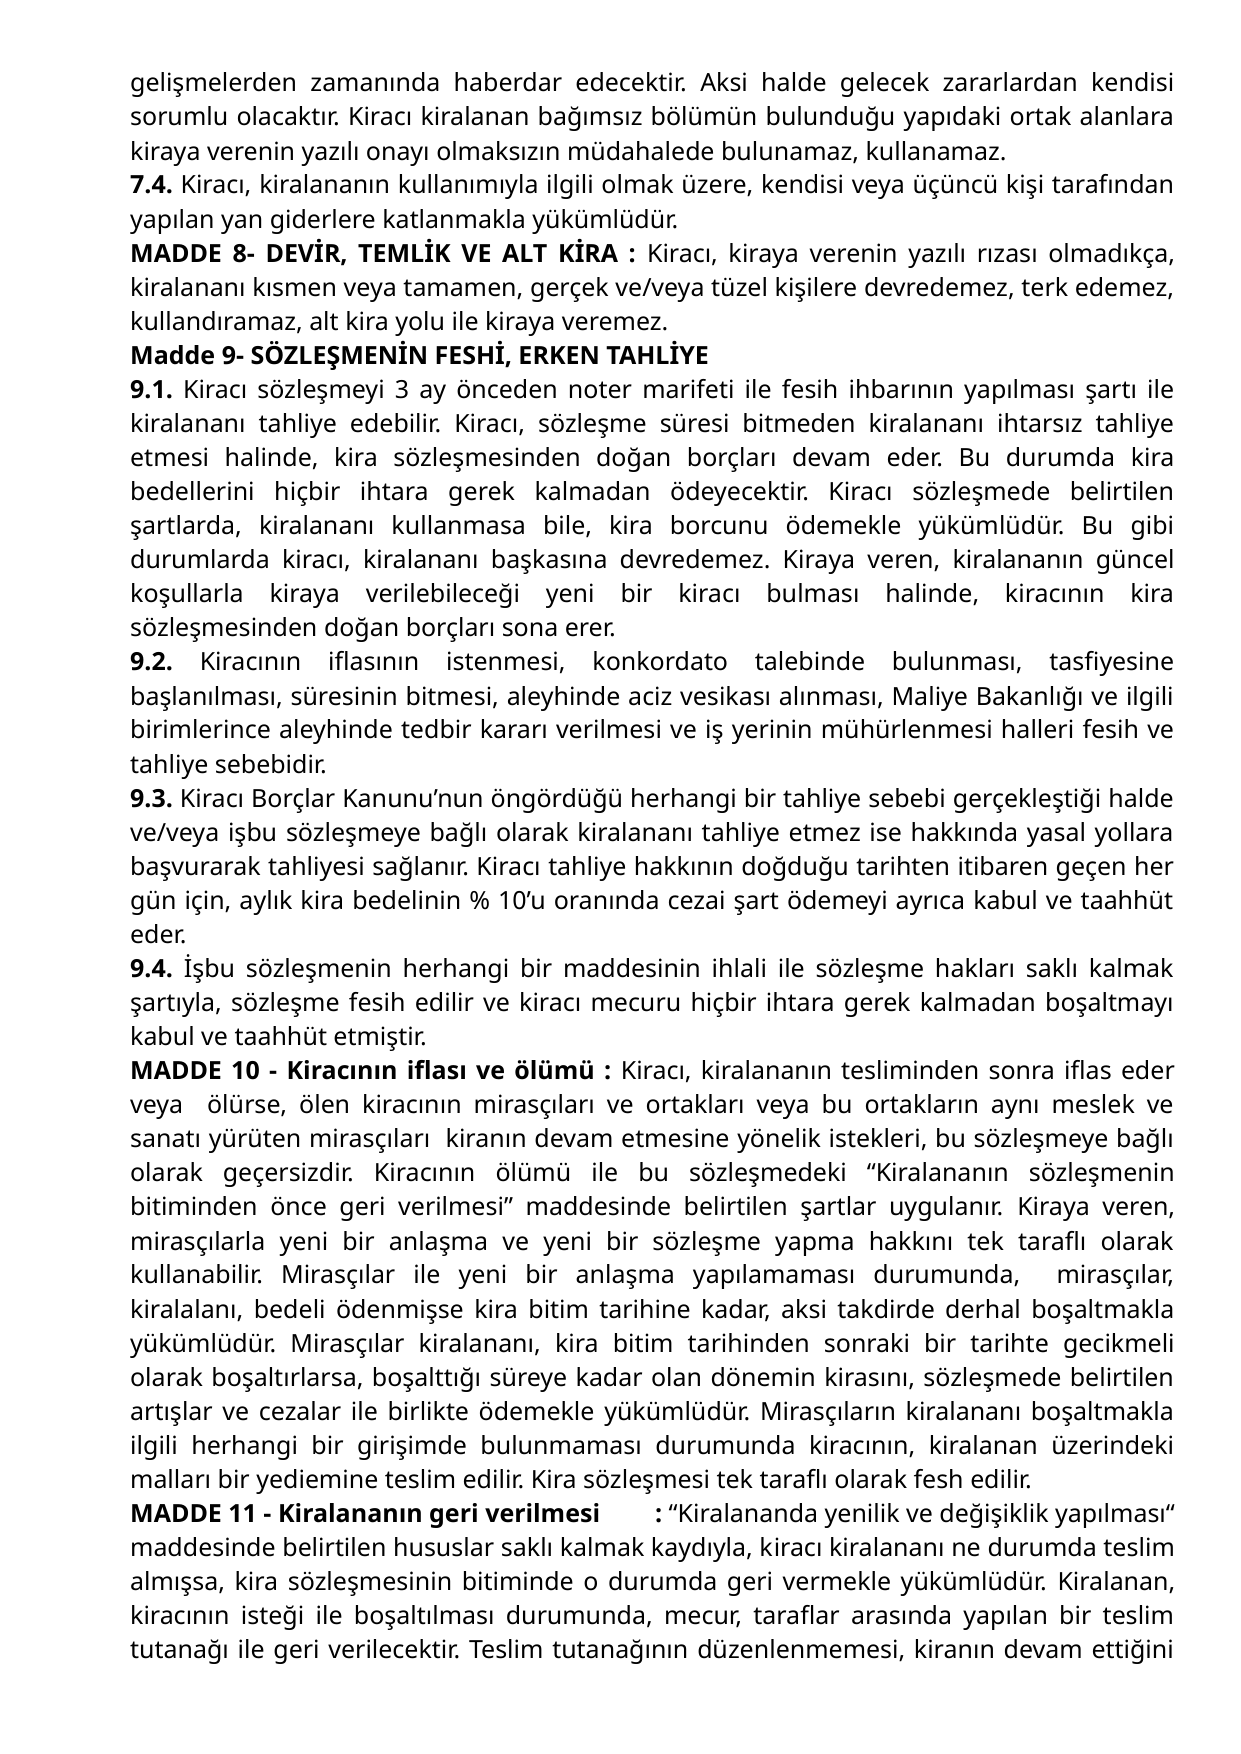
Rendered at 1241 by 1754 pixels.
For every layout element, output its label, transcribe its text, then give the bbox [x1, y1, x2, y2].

text 7.4. Kiracı, kiralananın kullanımıyla ilgili olmak üzere, kendisi veya üçüncü kişi tarafından yapılan yan giderlere katlanmakla yükümlüdür. [130, 167, 1175, 235]
text Madde 9- SÖZLEŞMENİN FESHİ, ERKEN TAHLİYE [130, 337, 1175, 372]
list 9.4. İşbu sözleşmenin herhangi bir maddesinin ihlali ile sözleşme hakları saklı kalmak şartıyla, sözleşme fesih edilir ve kiracı mecuru hiçbir ihtara gerek kalmadan boşaltmayı kabul ve taahhüt etmiştir. [130, 951, 1175, 1053]
text gelişmelerden zamanında haberdar edecektir. Aksi halde gelecek zararlardan kendisi sorumlu olacaktır. Kiracı kiralanan bağımsız bölümün bulunduğu yapıdaki ortak alanlara kiraya verenin yazılı onayı olmaksızın müdahalede bulunamaz, kullanamaz. [130, 65, 1175, 167]
text MADDE 11 - Kiralananın geri verilmesi : “Kiralananda yenilik ve değişiklik yapılması“ maddesinde belirtilen hususlar saklı kalmak kaydıyla, kiracı kiralananı ne durumda teslim almışsa, kira sözleşmesinin bitiminde o durumda geri vermekle yükümlüdür. Kiralanan, kiracının isteği ile boşaltılması durumunda, mecur, taraflar arasında yapılan bir teslim tutanağı ile geri verilecektir. Teslim tutanağının düzenlenmemesi, kiranın devam ettiğini [130, 1496, 1175, 1666]
text 9.2. Kiracının iflasının istenmesi, konkordato talebinde bulunması, tasfiyesine başlanılması, süresinin bitmesi, aleyhinde aciz vesikası alınması, Maliye Bakanlığı ve ilgili birimlerince aleyhinde tedbir kararı verilmesi ve iş yerinin mühürlenmesi halleri fesih ve tahliye sebebidir. [130, 644, 1175, 780]
text 9.1. Kiracı sözleşmeyi 3 ay önceden noter marifeti ile fesih ihbarının yapılması şartı ile kiralananı tahliye edebilir. Kiracı, sözleşme süresi bitmeden kiralananı ihtarsız tahliye etmesi halinde, kira sözleşmesinden doğan borçları devam eder. Bu durumda kira bedellerini hiçbir ihtara gerek kalmadan ödeyecektir. Kiracı sözleşmede belirtilen şartlarda, kiralananı kullanmasa bile, kira borcunu ödemekle yükümlüdür. Bu gibi durumlarda kiracı, kiralananı başkasına devredemez. Kiraya veren, kiralananın güncel koşullarla kiraya verilebileceği yeni bir kiracı bulması halinde, kiracının kira sözleşmesinden doğan borçları sona erer. [130, 372, 1175, 644]
text MADDE 10 - Kiracının iflası ve ölümü : Kiracı, kiralananın tesliminden sonra iflas eder veya ölürse, ölen kiracının mirasçıları ve ortakları veya bu ortakların aynı meslek ve sanatı yürüten mirasçıları kiranın devam etmesine yönelik istekleri, bu sözleşmeye bağlı olarak geçersizdir. Kiracının ölümü ile bu sözleşmedeki “Kiralananın sözleşmenin bitiminden önce geri verilmesi” maddesinde belirtilen şartlar uygulanır. Kiraya veren, mirasçılarla yeni bir anlaşma ve yeni bir sözleşme yapma hakkını tek taraflı olarak kullanabilir. Mirasçılar ile yeni bir anlaşma yapılamaması durumunda, mirasçılar, kiralalanı, bedeli ödenmişse kira bitim tarihine kadar, aksi takdirde derhal boşaltmakla yükümlüdür. Mirasçılar kiralananı, kira bitim tarihinden sonraki bir tarihte gecikmeli olarak boşaltırlarsa, boşalttığı süreye kadar olan dönemin kirasını, sözleşmede belirtilen artışlar ve cezalar ile birlikte ödemekle yükümlüdür. Mirasçıların kiralananı boşaltmakla ilgili herhangi bir girişimde bulunmaması durumunda kiracının, kiralanan üzerindeki malları bir yediemine teslim edilir. Kira sözleşmesi tek taraflı olarak fesh edilir. [130, 1053, 1175, 1496]
text 9.3. Kiracı Borçlar Kanunu’nun öngördüğü herhangi bir tahliye sebebi gerçekleştiği halde ve/veya işbu sözleşmeye bağlı olarak kiralananı tahliye etmez ise hakkında yasal yollara başvurarak tahliyesi sağlanır. Kiracı tahliye hakkının doğduğu tarihten itibaren geçen her gün için, aylık kira bedelinin % 10’u oranında cezai şart ödemeyi ayrıca kabul ve taahhüt eder. [130, 780, 1175, 951]
text MADDE 8- DEVİR, TEMLİK VE ALT KİRA : Kiracı, kiraya verenin yazılı rızası olmadıkça, kiralananı kısmen veya tamamen, gerçek ve/veya tüzel kişilere devredemez, terk edemez, kullandıramaz, alt kira yolu ile kiraya veremez. [130, 235, 1175, 337]
